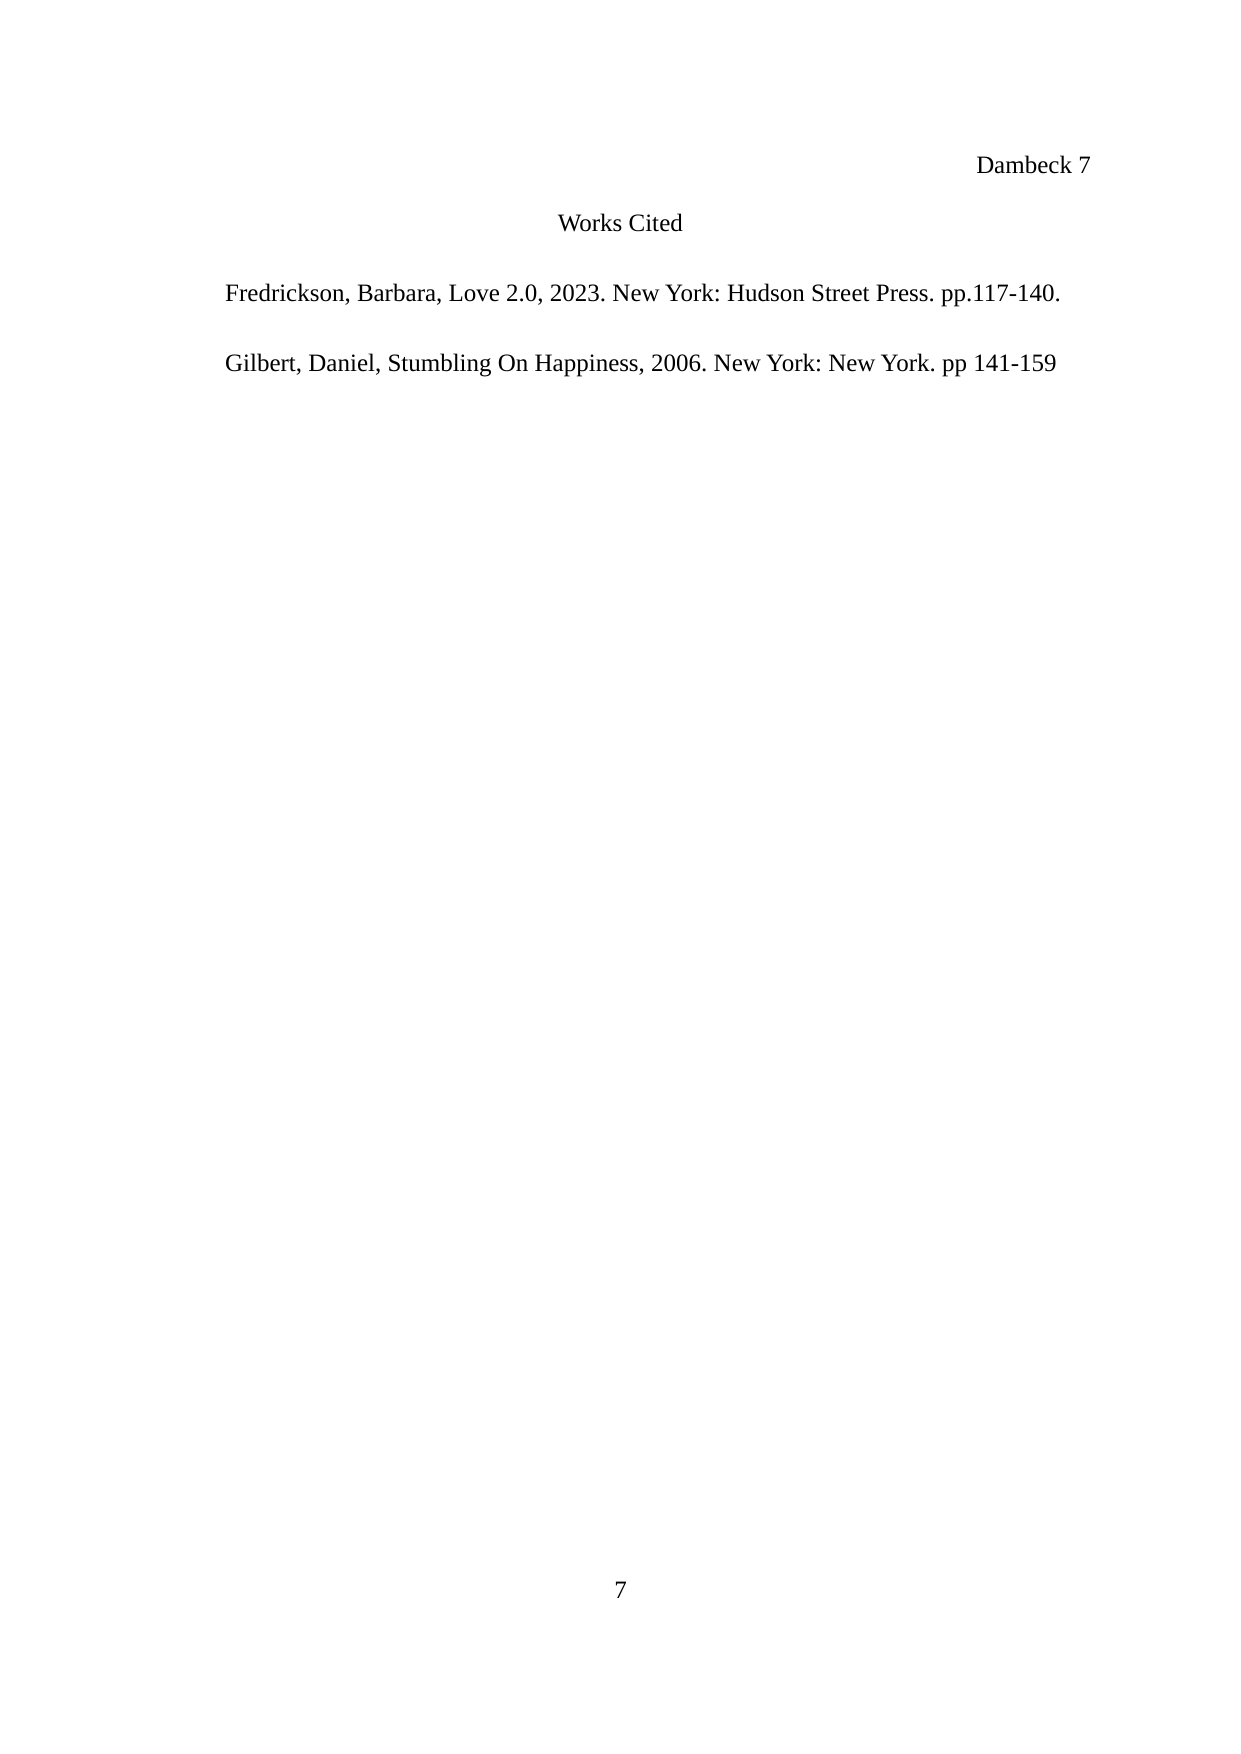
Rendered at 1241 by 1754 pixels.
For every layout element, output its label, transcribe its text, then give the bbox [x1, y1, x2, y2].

text Works Cited [150, 208, 1091, 237]
text Fredrickson, Barbara, Love 2.0, 2023. New York: Hudson Stre­et Press. pp.117-140. [225, 278, 1091, 307]
text Gilbert, Daniel, Stumbling On Happiness, 2006. New York: New York. pp 141-159 [225, 348, 1091, 377]
